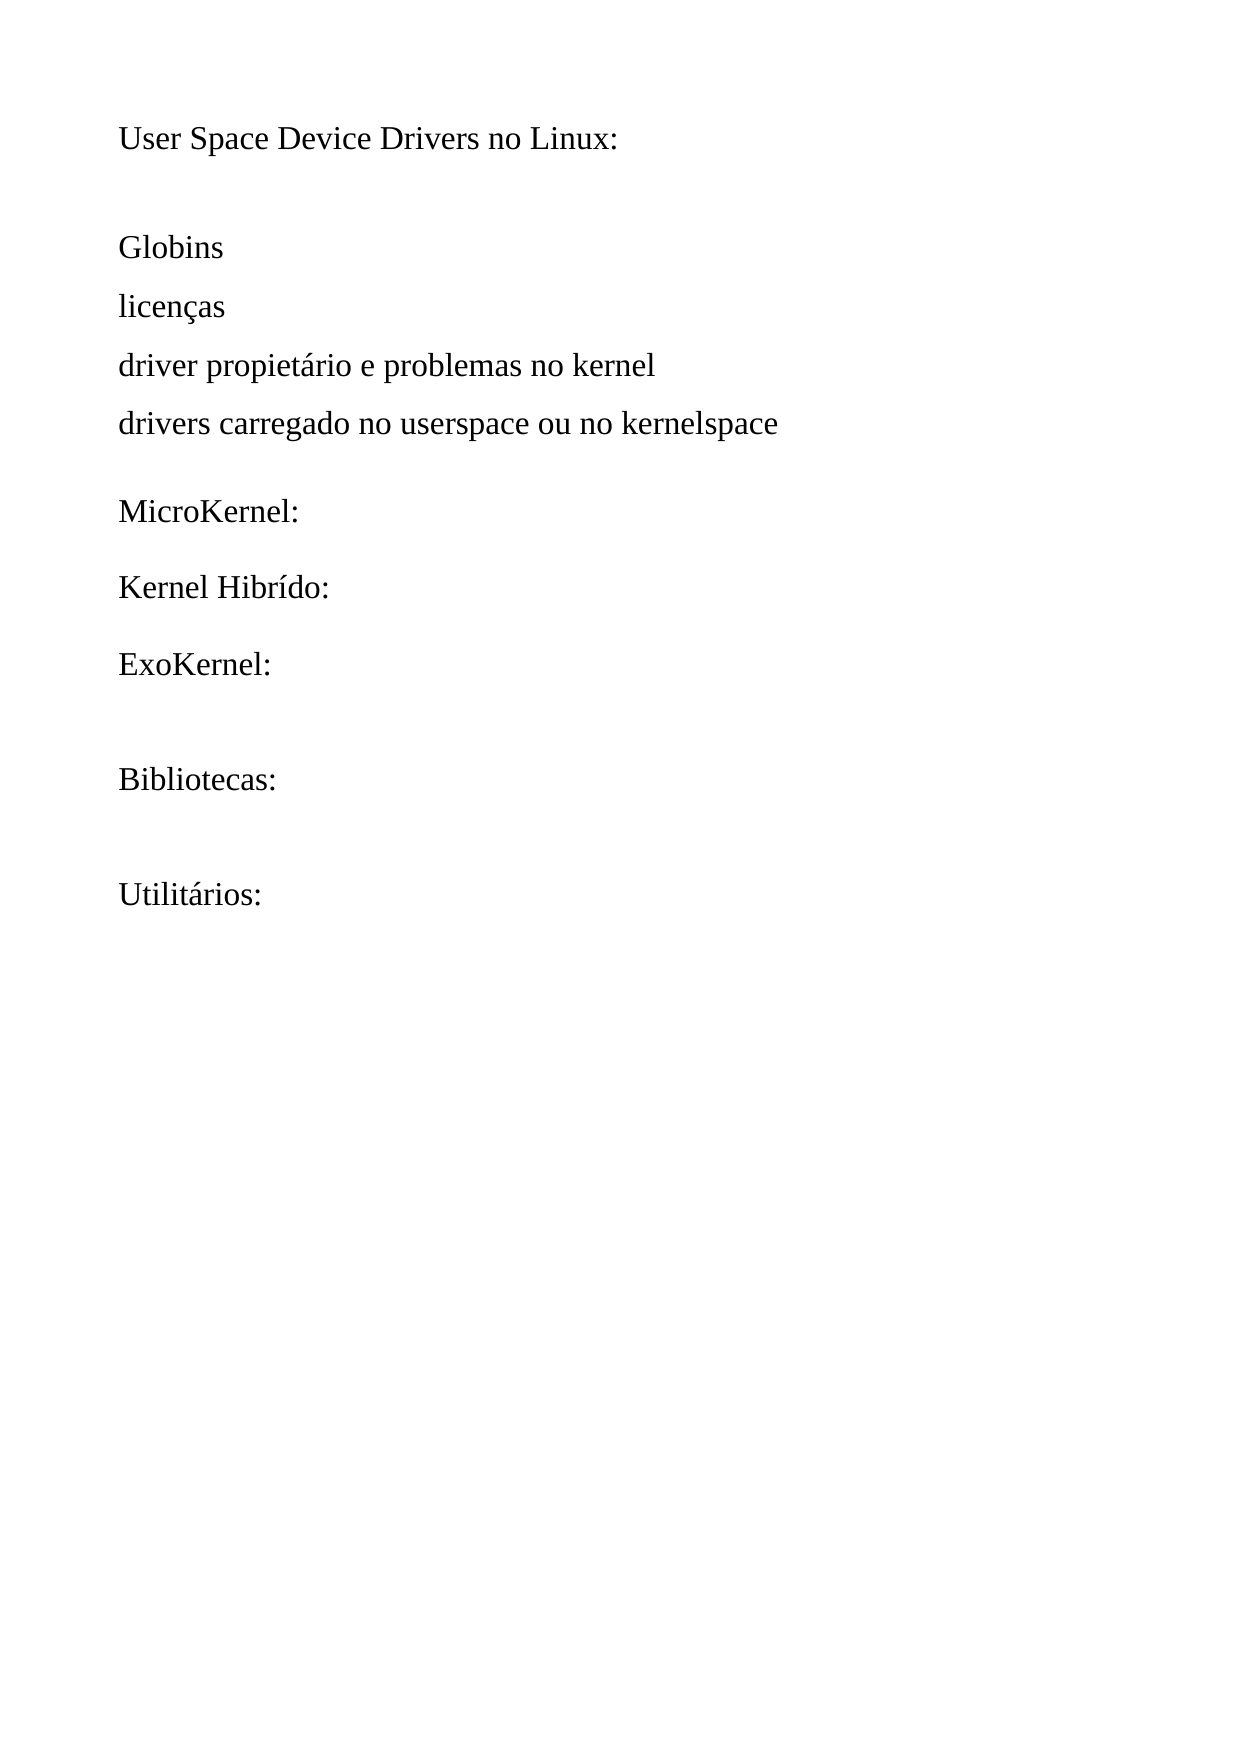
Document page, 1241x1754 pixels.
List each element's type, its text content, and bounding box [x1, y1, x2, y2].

text Utilitários: [118, 874, 1122, 913]
text Bibliotecas: [118, 759, 1122, 798]
subtitle User Space Device Drivers no Linux: [118, 118, 1122, 156]
text licenças [118, 286, 1122, 324]
text ExoKernel: [118, 644, 1122, 683]
text MicroKernel: [118, 491, 1122, 529]
text Globins [118, 228, 1122, 266]
text driver propietário e problemas no kernel [118, 345, 1122, 383]
text drivers carregado no userspace ou no kernelspace [118, 403, 1122, 442]
text Kernel Hibrído: [118, 568, 1122, 606]
